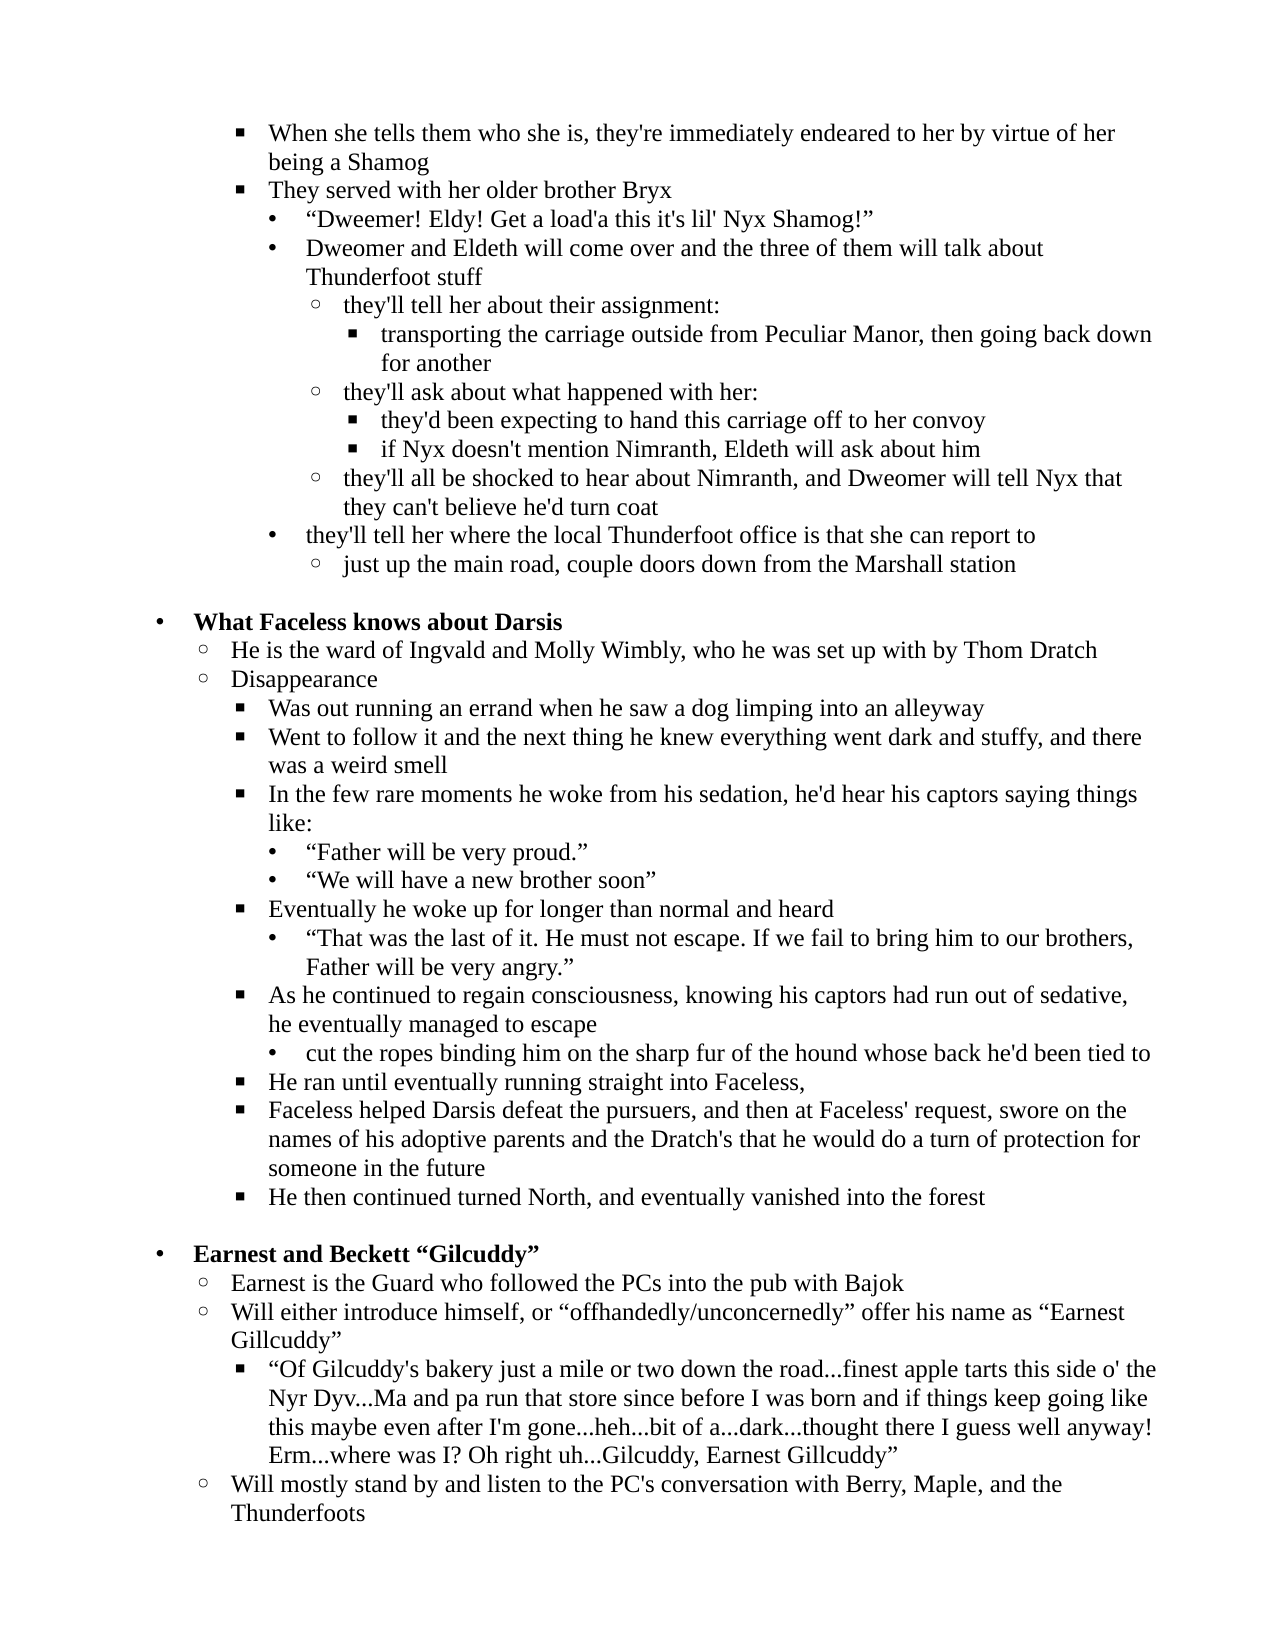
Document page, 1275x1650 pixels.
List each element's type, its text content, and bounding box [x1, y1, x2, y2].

list He then continued turned North, and eventually vanished into the forest [231, 1182, 1157, 1211]
list cut the ropes binding him on the sharp fur of the hound whose back he'd been tied to [268, 1038, 1157, 1067]
list Disappearance [193, 664, 1157, 693]
list What Faceless knows about Darsis [156, 607, 1157, 636]
list Will either introduce himself, or “offhandedly/unconcernedly” offer his name as “Earnest Gillcuddy” [193, 1297, 1157, 1354]
list As he continued to regain consciousness, knowing his captors had run out of sedative, he eventually managed to escape [231, 981, 1157, 1038]
list if Nyx doesn't mention Nimranth, Eldeth will ask about him [343, 434, 1157, 463]
list Was out running an errand when he saw a dog limping into an alleyway [231, 693, 1157, 722]
list Faceless helped Darsis defeat the pursuers, and then at Faceless' request, swore on the names of his adoptive parents and the Dratch's that he would do a turn of protection for someone in the future [231, 1096, 1157, 1182]
list they'll all be shocked to hear about Nimranth, and Dweomer will tell Nyx that they can't believe he'd turn coat [306, 463, 1157, 521]
list just up the main road, couple doors down from the Marshall station [306, 549, 1157, 578]
list Dweomer and Eldeth will come over and the three of them will talk about Thunderfoot stuff [268, 233, 1157, 291]
list they'll tell her about their assignment: [306, 291, 1157, 319]
list “We will have a new brother soon” [268, 866, 1157, 894]
list they'll tell her where the local Thunderfoot office is that she can report to [268, 521, 1157, 549]
list they'd been expecting to hand this carriage off to her convoy [343, 406, 1157, 434]
list “Father will be very proud.” [268, 837, 1157, 866]
list Will mostly stand by and listen to the PC's conversation with Berry, Maple, and the Thunderfoots [193, 1469, 1157, 1527]
list transporting the carriage outside from Peculiar Manor, then going back down for another [343, 319, 1157, 377]
list they'll ask about what happened with her: [306, 377, 1157, 406]
list Earnest is the Guard who followed the PCs into the pub with Bajok [193, 1268, 1157, 1297]
list In the few rare moments he woke from his sedation, he'd hear his captors saying things like: [231, 779, 1157, 837]
list Eventually he woke up for longer than normal and heard [231, 894, 1157, 923]
list They served with her older brother Bryx [231, 176, 1157, 204]
list He ran until eventually running straight into Faceless, [231, 1067, 1157, 1096]
list He is the ward of Ingvald and Molly Wimbly, who he was set up with by Thom Dratch [193, 636, 1157, 664]
list When she tells them who she is, they're immediately endeared to her by virtue of her being a Shamog [231, 118, 1157, 176]
list “Of Gilcuddy's bakery just a mile or two down the road...finest apple tarts this side o' the Nyr Dyv...Ma and pa run that store since before I was born and if things keep going like this maybe even after I'm gone...heh...bit of a...dark...thought there I guess well anyway! Erm...where was I? Oh right uh...Gilcuddy, Earnest Gillcuddy” [231, 1354, 1157, 1469]
list Earnest and Beckett “Gilcuddy” [156, 1239, 1157, 1268]
list Went to follow it and the next thing he knew everything went dark and stuffy, and there was a weird smell [231, 722, 1157, 779]
list “Dweemer! Eldy! Get a load'a this it's lil' Nyx Shamog!” [268, 204, 1157, 233]
list “That was the last of it. He must not escape. If we fail to bring him to our brothers, Father will be very angry.” [268, 923, 1157, 981]
